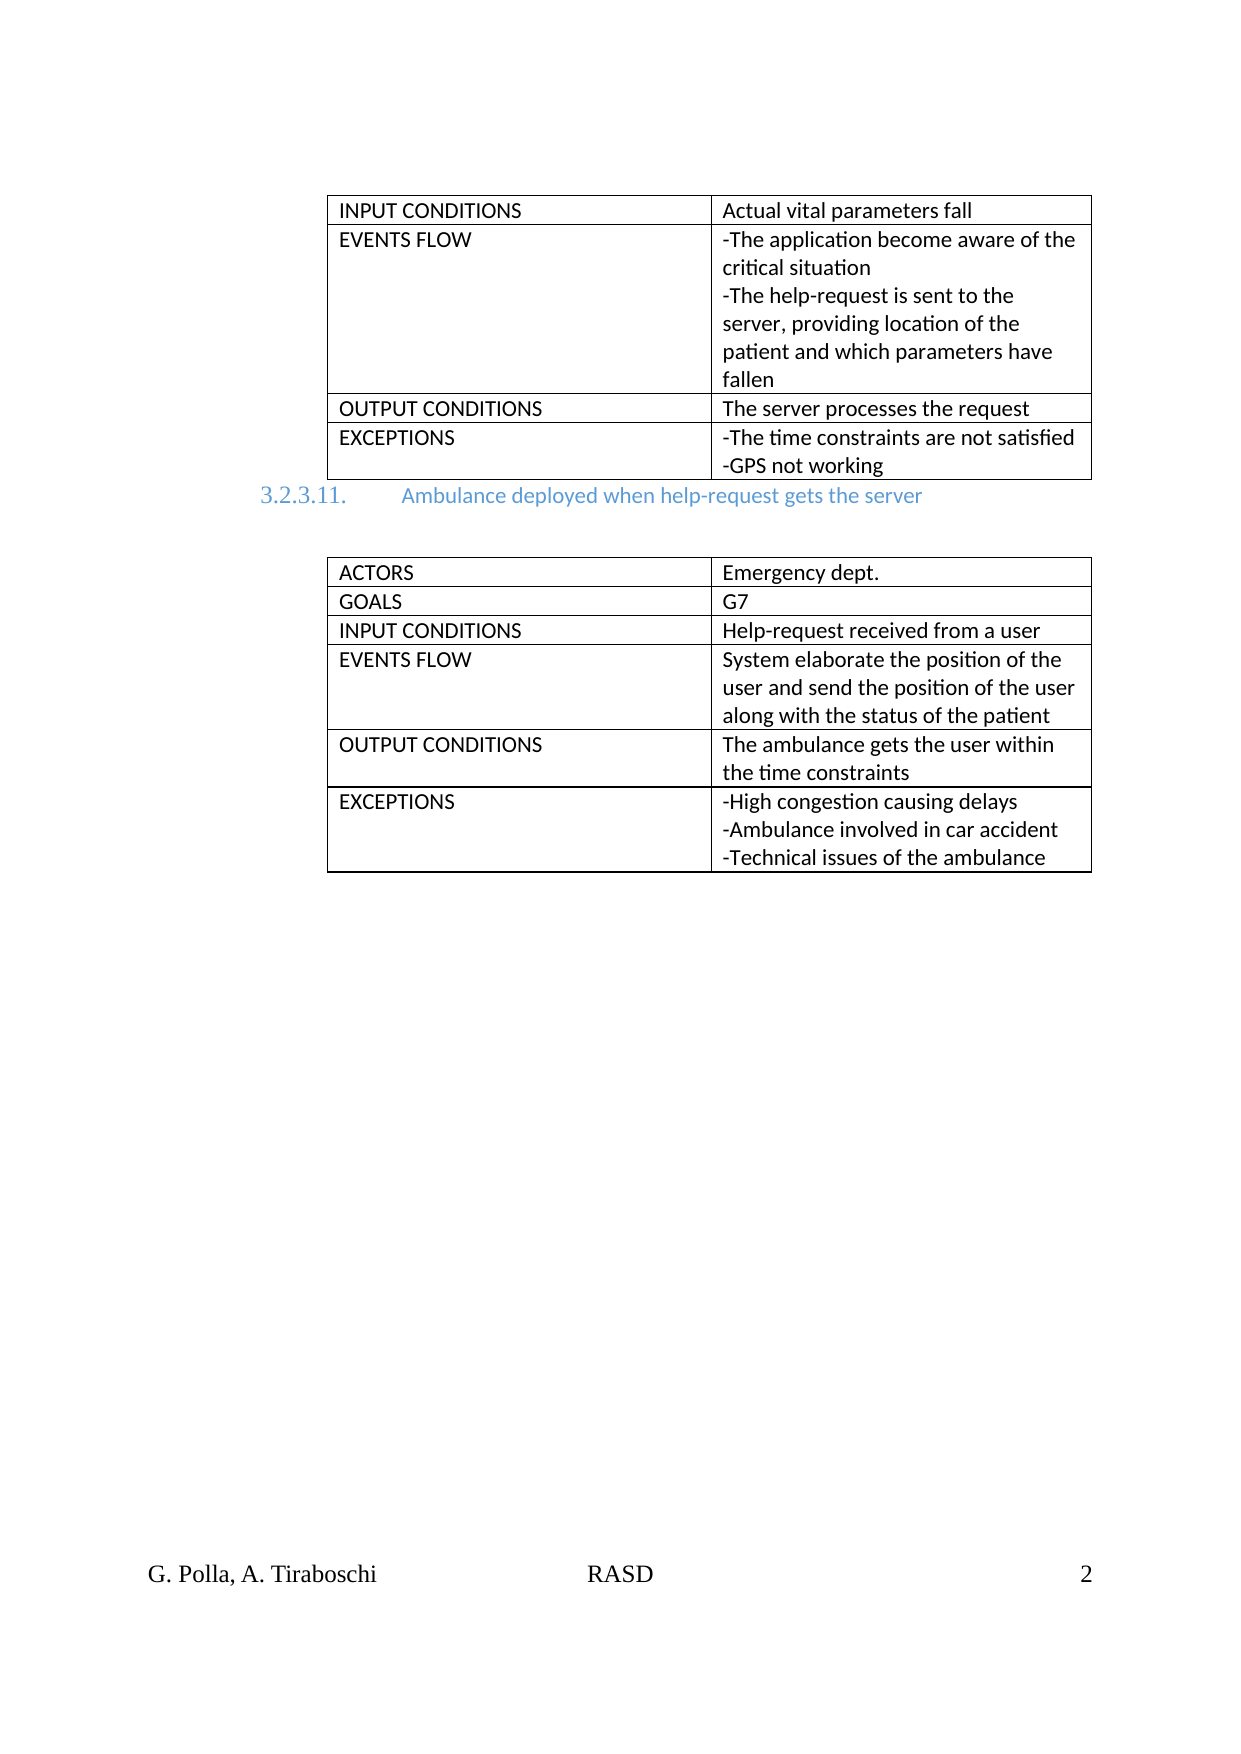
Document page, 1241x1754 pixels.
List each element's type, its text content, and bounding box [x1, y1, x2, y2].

table_cell -The time constraints are not satisfied -GPS not working [712, 423, 1091, 479]
table_cell OUTPUT CONDITIONS [328, 394, 711, 422]
table_header Emergency dept. [712, 558, 1091, 586]
table_cell INPUT CONDITIONS [328, 196, 711, 224]
table_cell System elaborate the position of the user and send the position of the user along with the status of the patient [712, 645, 1091, 729]
table_cell EXCEPTIONS [328, 788, 711, 871]
table_cell -High congestion causing delays -Ambulance involved in car accident -Technical issues of the ambulance [712, 788, 1091, 871]
table_cell GOALS [328, 587, 711, 615]
table_cell G7 [712, 587, 1091, 615]
table_cell EXCEPTIONS [328, 423, 711, 479]
table_cell -The application become aware of the critical situation -The help-request is sent to the server, providing location of the patient and which parameters have fallen [712, 225, 1091, 393]
table_cell The server processes the request [712, 394, 1091, 422]
list Ambulance deployed when help-request gets the server [260, 480, 1093, 539]
table_cell Help-request received from a user [712, 616, 1091, 644]
table_cell EVENTS FLOW [328, 645, 711, 729]
table_cell OUTPUT CONDITIONS [328, 730, 711, 786]
table_cell EVENTS FLOW [328, 225, 711, 393]
table_cell Actual vital parameters fall [712, 196, 1091, 224]
table_cell INPUT CONDITIONS [328, 616, 711, 644]
table_cell The ambulance gets the user within the time constraints [712, 730, 1091, 786]
table_header ACTORS [328, 558, 711, 586]
